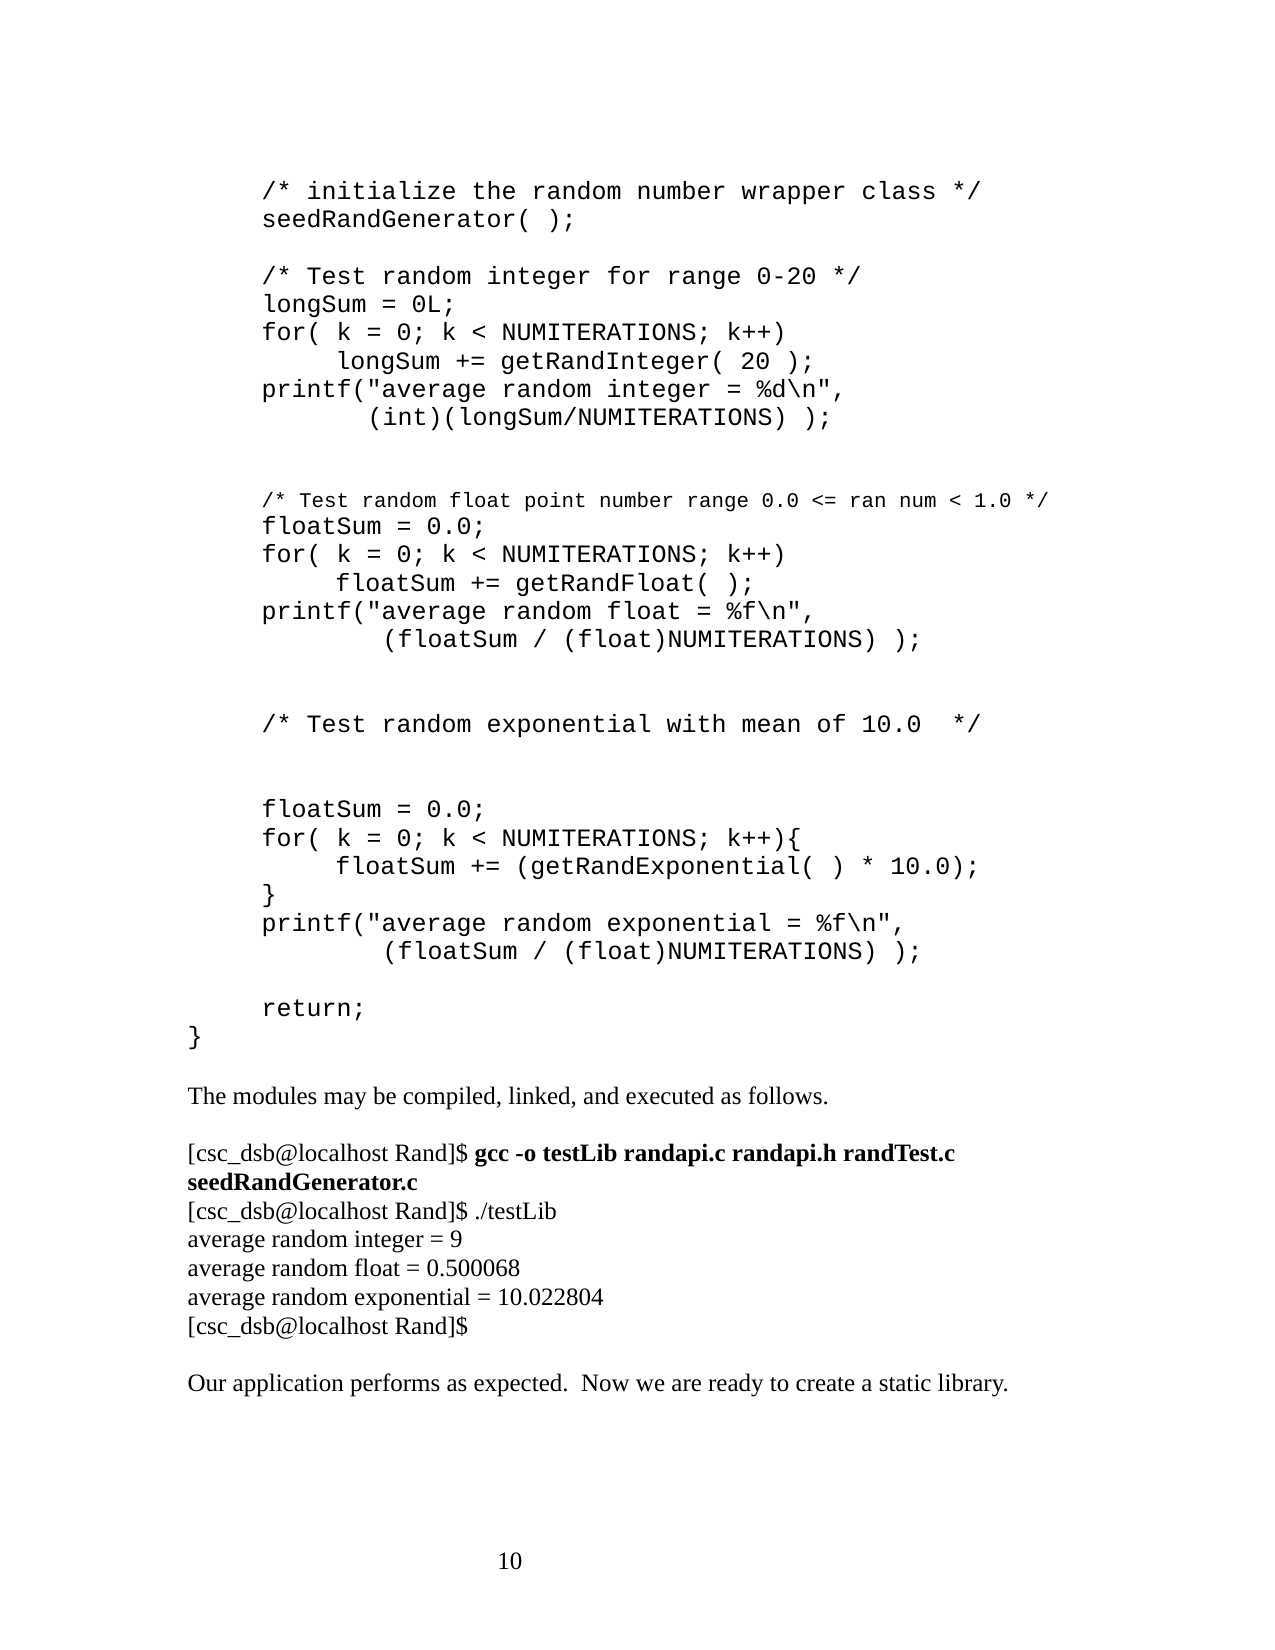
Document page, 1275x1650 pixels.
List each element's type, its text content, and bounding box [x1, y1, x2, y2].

text /* Test random integer for range 0-20 */ [187, 263, 1087, 292]
text floatSum = 0.0; [187, 797, 1087, 825]
text printf("average random integer = %d\n", [187, 377, 1087, 405]
text Our application performs as expected. Now we are ready to create a static library. [187, 1368, 1087, 1397]
text floatSum += (getRandExponential( ) * 10.0); [187, 854, 1087, 882]
text return; [187, 995, 1087, 1024]
text /* Test random exponential with mean of 10.0 */ [187, 712, 1087, 740]
text } [187, 882, 1087, 910]
text /* Test random float point number range 0.0 <= ran num < 1.0 */ [187, 490, 1087, 514]
text for( k = 0; k < NUMITERATIONS; k++){ [187, 825, 1087, 854]
text [csc_dsb@localhost Rand]$ ./testLib [187, 1196, 1087, 1224]
text (floatSum / (float)NUMITERATIONS) ); [187, 627, 1087, 655]
text floatSum = 0.0; [187, 514, 1087, 542]
text The modules may be compiled, linked, and executed as follows. [187, 1081, 1087, 1109]
text /* initialize the random number wrapper class */ [187, 178, 1087, 207]
text [csc_dsb@localhost Rand]$ [187, 1311, 1087, 1339]
text longSum = 0L; [187, 292, 1087, 320]
text average random integer = 9 [187, 1224, 1087, 1253]
text } [187, 1024, 1087, 1052]
text average random float = 0.500068 [187, 1253, 1087, 1282]
text printf("average random exponential = %f\n", [187, 910, 1087, 939]
text average random exponential = 10.022804 [187, 1282, 1087, 1311]
text (floatSum / (float)NUMITERATIONS) ); [187, 939, 1087, 967]
text for( k = 0; k < NUMITERATIONS; k++) [187, 542, 1087, 570]
text seedRandGenerator( ); [187, 207, 1087, 235]
text longSum += getRandInteger( 20 ); [187, 348, 1087, 377]
text floatSum += getRandFloat( ); [187, 570, 1087, 599]
text [csc_dsb@localhost Rand]$ gcc -o testLib randapi.c randapi.h randTest.c seedRandGenerator.c [187, 1138, 1087, 1196]
text printf("average random float = %f\n", [187, 599, 1087, 627]
text (int)(longSum/NUMITERATIONS) ); [187, 405, 1087, 433]
text for( k = 0; k < NUMITERATIONS; k++) [187, 320, 1087, 348]
